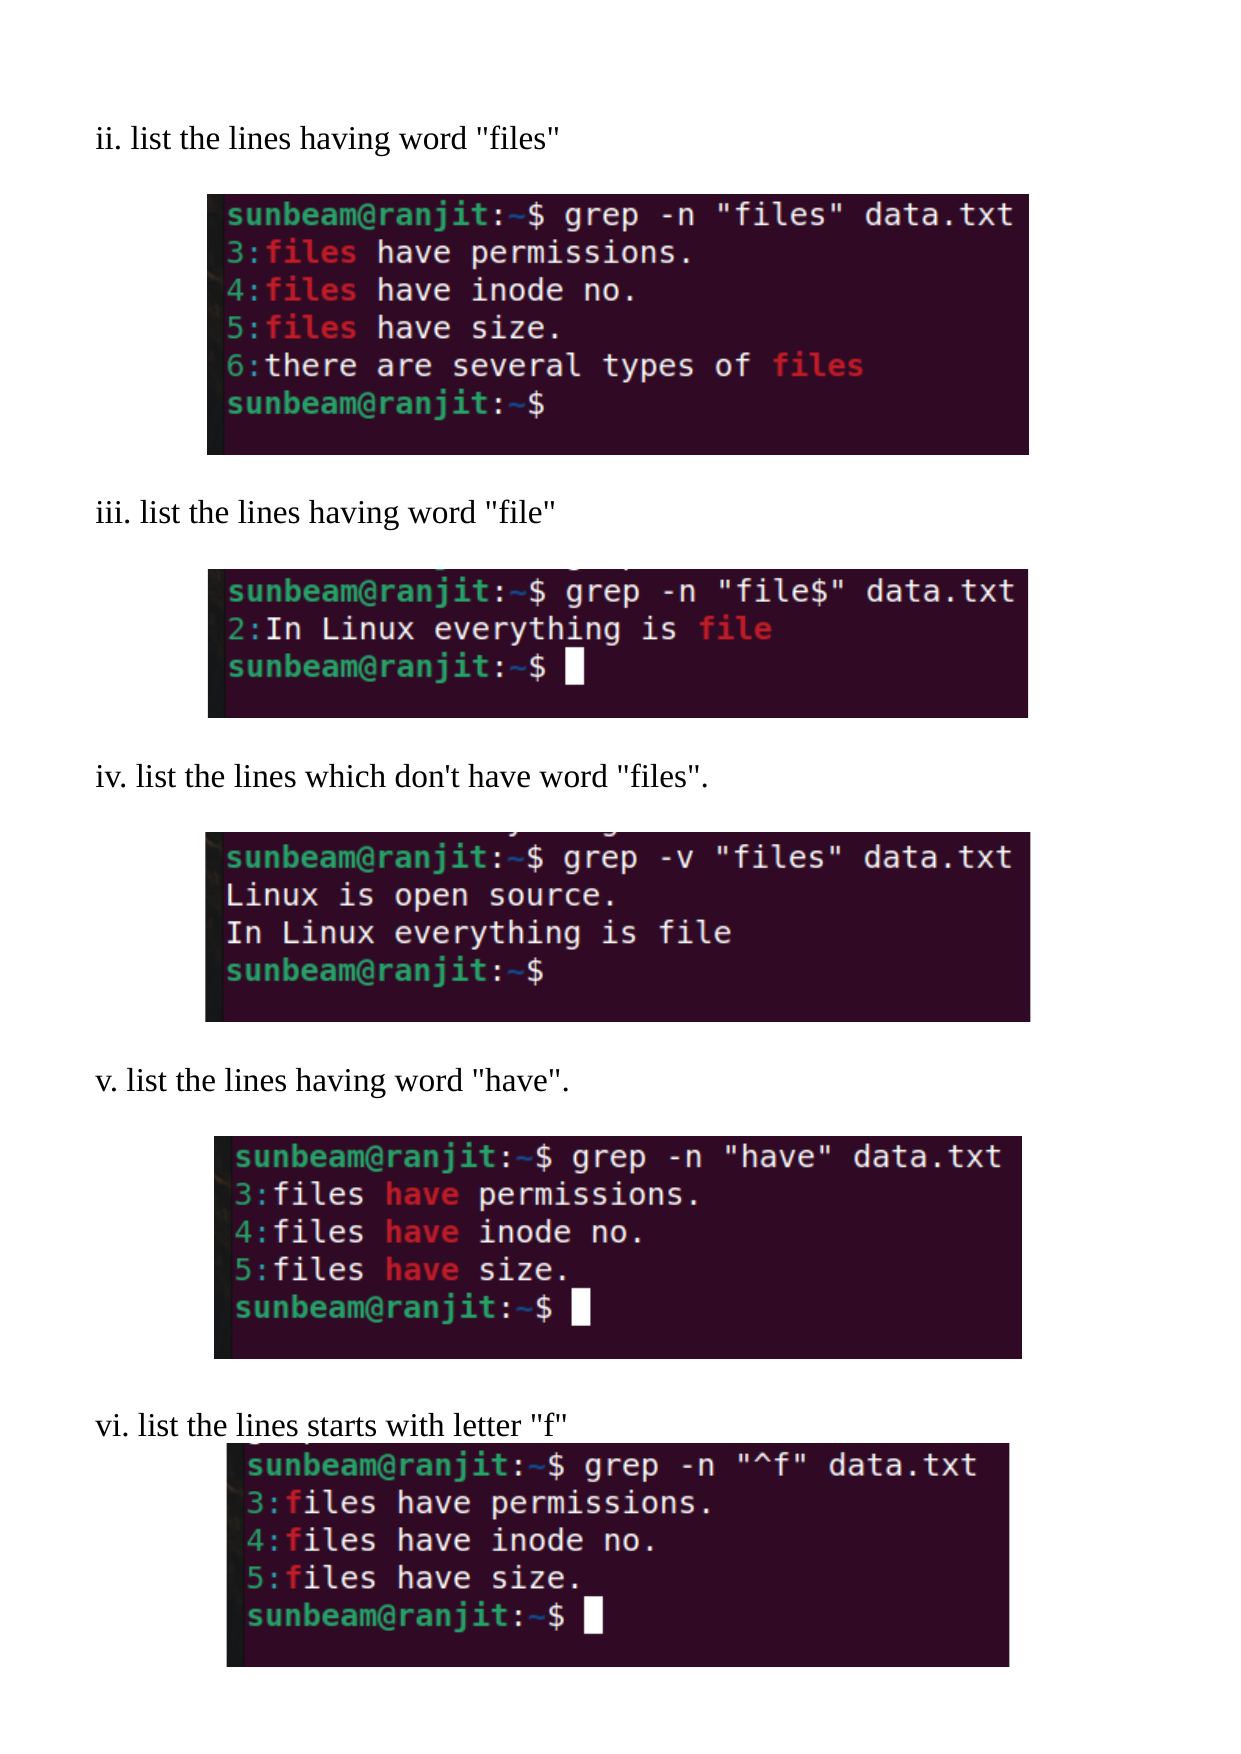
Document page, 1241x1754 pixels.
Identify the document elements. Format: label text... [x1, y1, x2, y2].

picture [207, 569, 1029, 718]
text ii. list the lines having word "files" [95, 118, 1141, 156]
text v. list the lines having word "have". [95, 1060, 1141, 1098]
text iii. list the lines having word "file" [95, 492, 1141, 531]
text iv. list the lines which don't have word "files". [95, 756, 1141, 794]
picture [205, 832, 1031, 1022]
picture [226, 1443, 1010, 1667]
text vi. list the lines starts with letter "f" [95, 1405, 1141, 1443]
picture [207, 194, 1029, 455]
picture [214, 1136, 1022, 1359]
